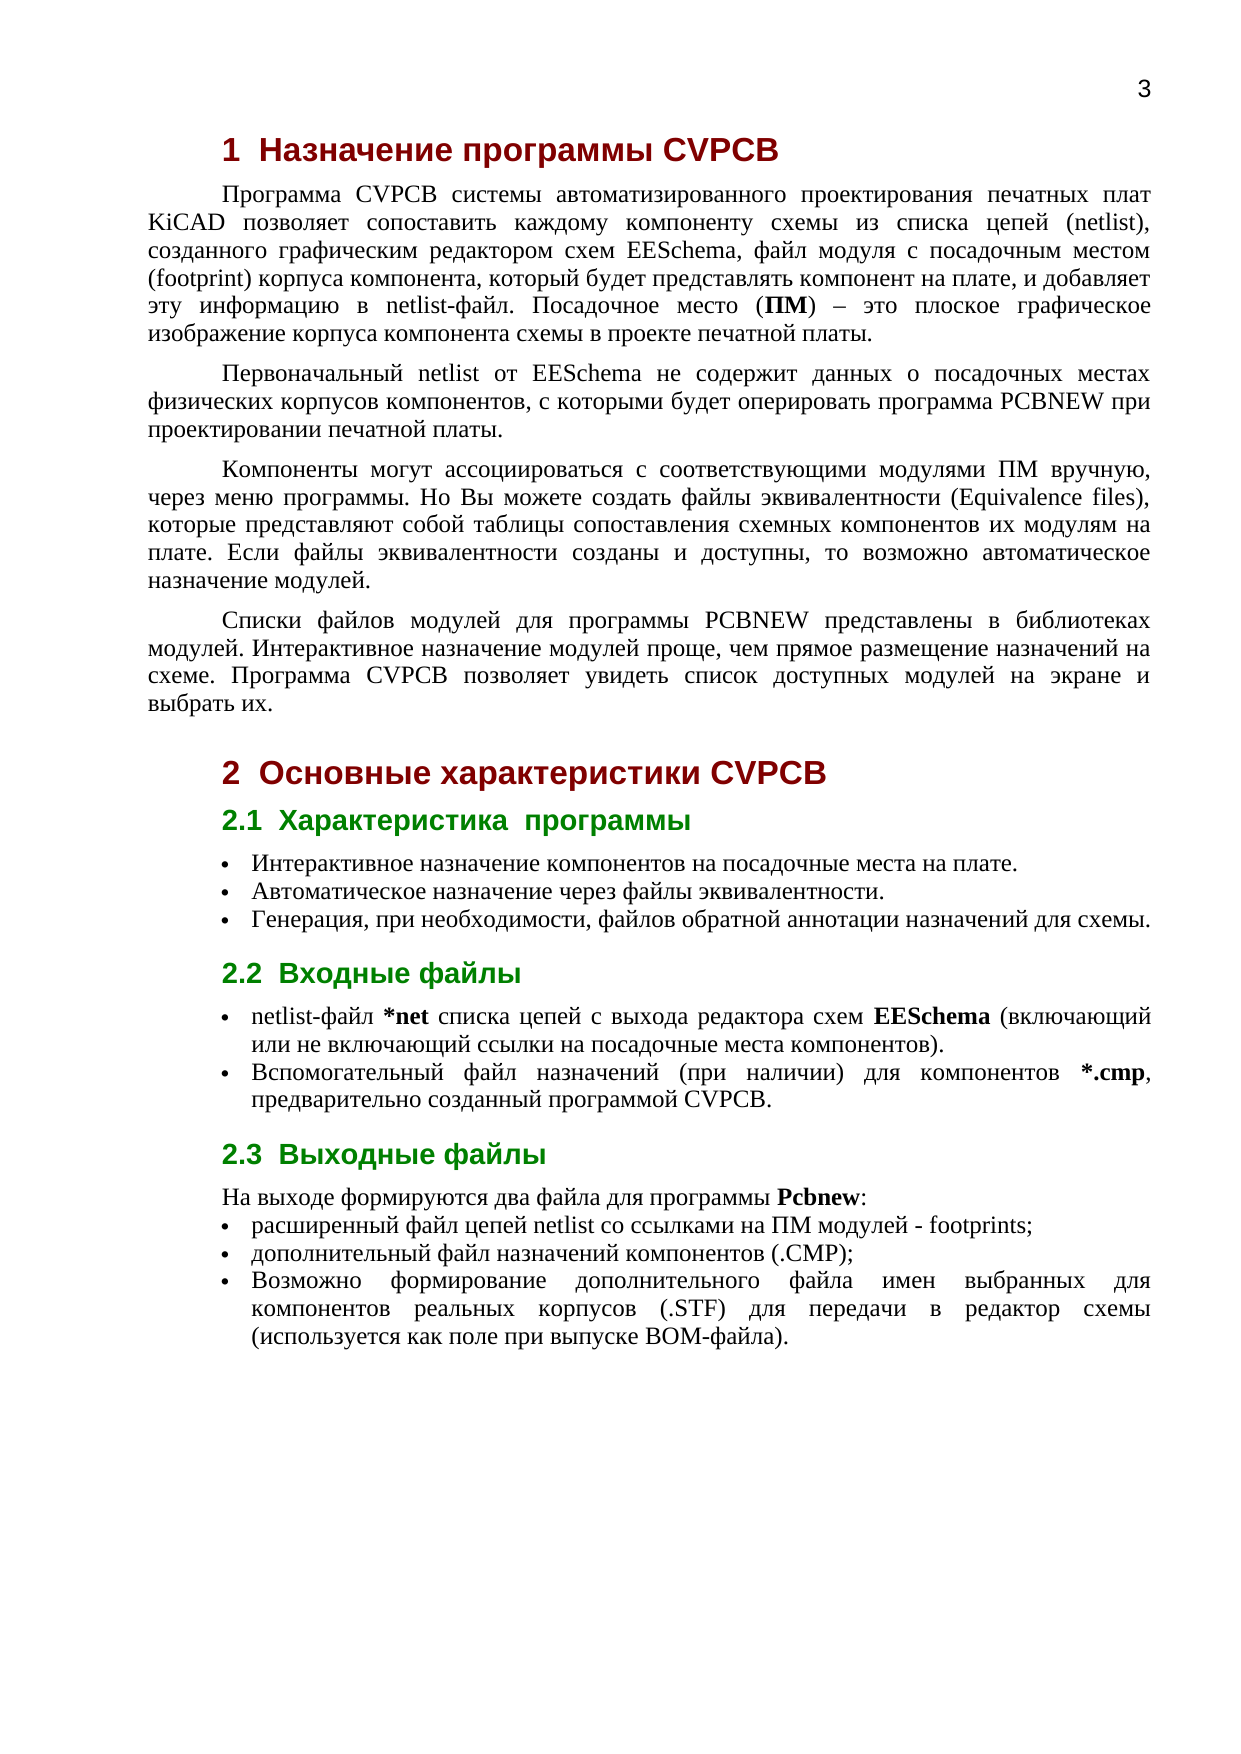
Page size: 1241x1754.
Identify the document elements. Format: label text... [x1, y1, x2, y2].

subtitle Выходные файлы [222, 1138, 1151, 1171]
list Интерактивное назначение компонентов на посадочные места на плате. [222, 849, 1151, 877]
list дополнительный файл назначений компонентов (.CMP); [222, 1239, 1151, 1267]
list netlist-файл *net списка цепей с выхода редактора схем EESchema (включающий или не включающий ссылки на посадочные места компонентов). [222, 1002, 1151, 1058]
list Генерация, при необходимости, файлов обратной аннотации назначений для схемы. [222, 905, 1151, 932]
list Автоматическое назначение через файлы эквивалентности. [222, 877, 1151, 905]
text Компоненты могут ассоциироваться с соответствующими модулями ПМ вручную, через меню программы. Но Вы можете создать файлы эквивалентности (Equivalence files), которые представляют собой таблицы сопоставления схемных компонентов их модулям на плате. Если файлы эквивалентности созданы и доступны, то возможно автоматическое назначение модулей. [148, 455, 1151, 593]
list Вспомогательный файл назначений (при наличии) для компонентов *.cmp, предварительно созданный программой CVPCB. [222, 1058, 1151, 1113]
text Списки файлов модулей для программы PCBNEW представлены в библиотеках модулей. Интерактивное назначение модулей проще, чем прямое размещение назначений на схеме. Программа CVPCB позволяет увидеть список доступных модулей на экране и выбрать их. [148, 606, 1151, 717]
subtitle Назначение программы CVPCB [222, 131, 1151, 168]
subtitle Основные характеристики CVPCB [222, 754, 1151, 792]
text Первоначальный netlist от EESchema не содержит данных о посадочных местах физических корпусов компонентов, c которыми будет оперировать программа PCBNEW при проектировании печатной платы. [148, 359, 1151, 442]
text На выходе формируются два файла для программы Pcbnew: [148, 1183, 1151, 1211]
subtitle Характеристика программы [222, 804, 1151, 837]
list Возможно формирование дополнительного файла имен выбранных для компонентов реальных корпусов (.STF) для передачи в редактор схемы (используется как поле при выпуске BOM-файла). [222, 1267, 1151, 1350]
subtitle Входные файлы [222, 957, 1151, 990]
text Программа CVPCB системы автоматизированного проектирования печатных плат KiCAD позволяет сопоставить каждому компоненту схемы из списка цепей (netlist), созданного графическим редактором схем EESchema, файл модуля с посадочным местом (footprint) корпуса компонента, который будет представлять компонент на плате, и добавляет эту информацию в netlist-файл. Посадочное место (ПМ) – это плоское графическое изображение корпуса компонента схемы в проекте печатной платы. [148, 181, 1151, 347]
list расширенный файл цепей netlist со ссылками на ПМ модулей - footprints; [222, 1211, 1151, 1239]
